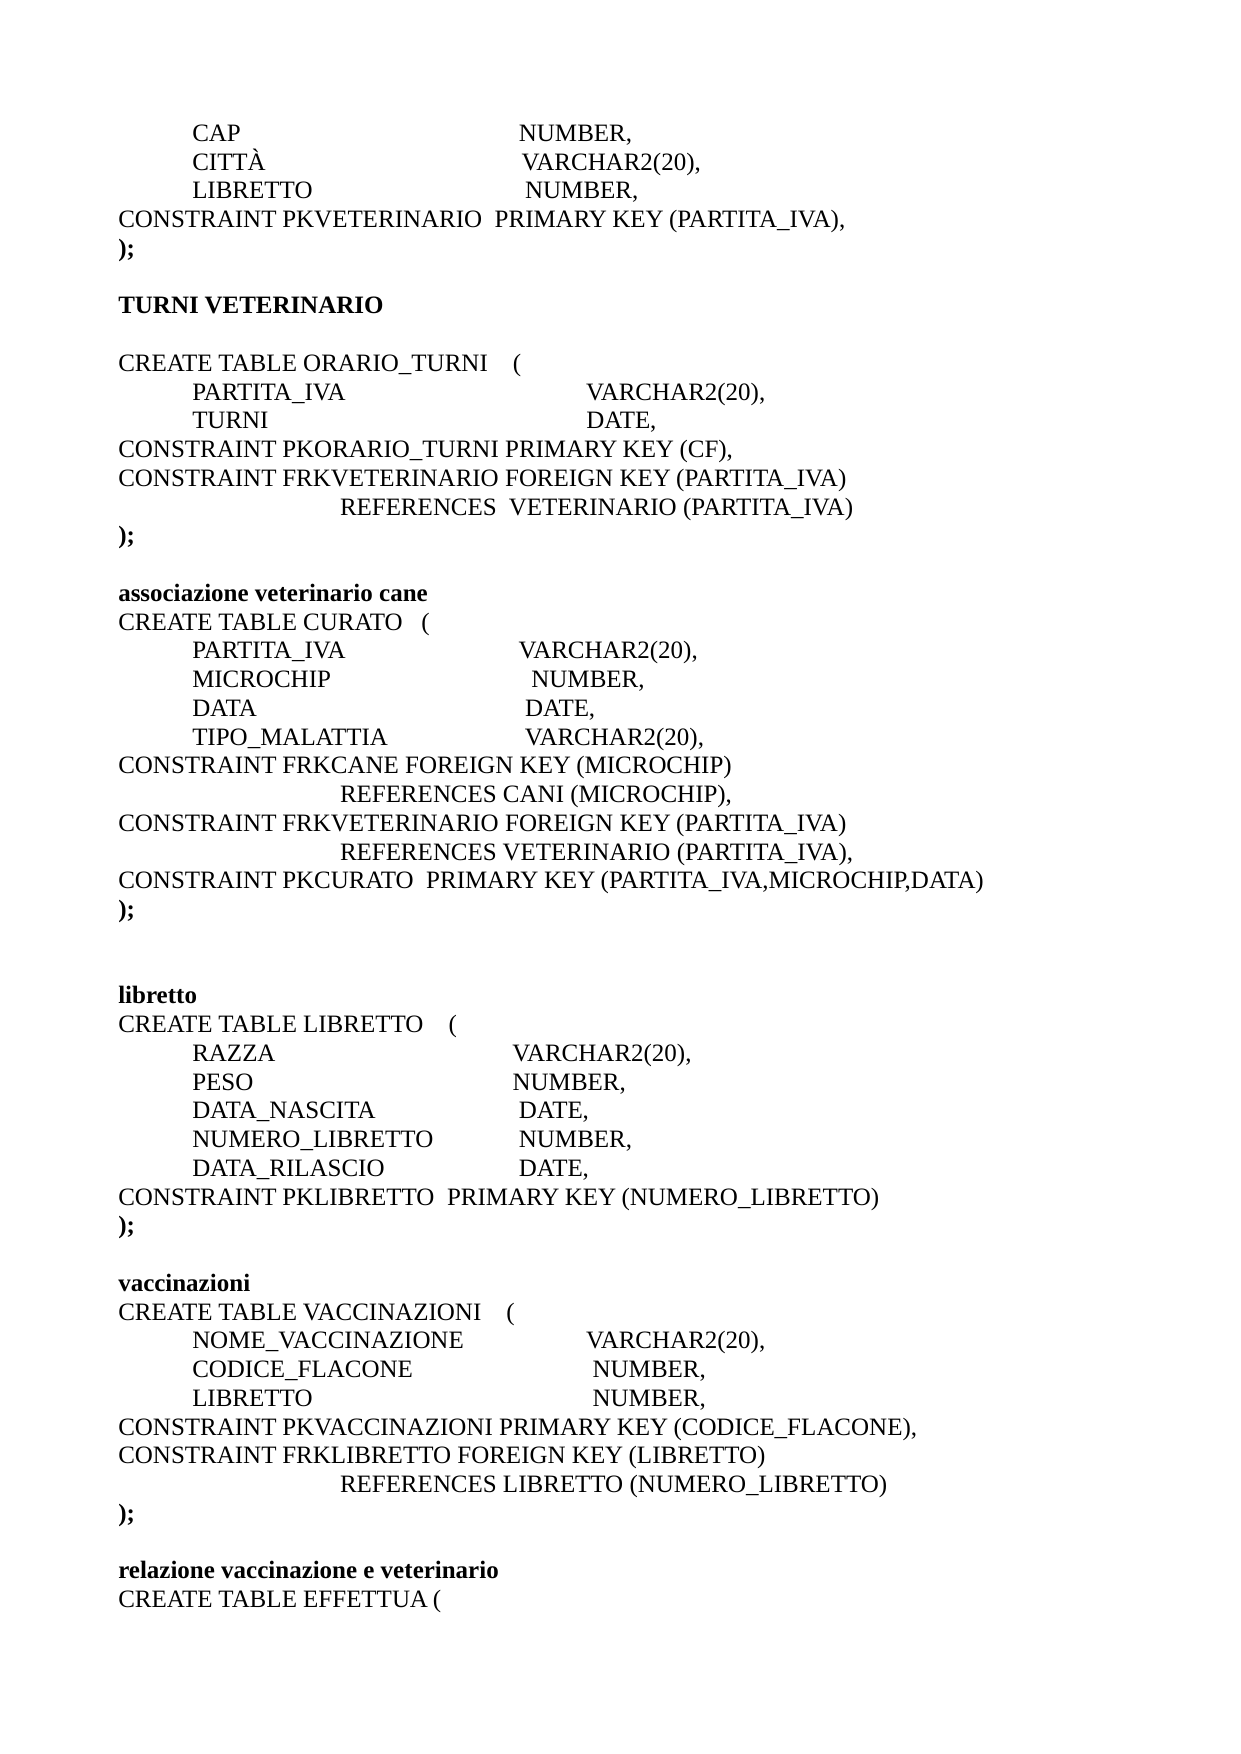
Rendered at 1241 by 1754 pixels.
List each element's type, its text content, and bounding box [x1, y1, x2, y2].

text CITTÀ VARCHAR2(20), [118, 147, 1122, 176]
text TIPO_MALATTIA VARCHAR2(20), [118, 722, 1122, 751]
text ); [118, 1498, 1122, 1527]
text libretto [118, 981, 1122, 1009]
text RAZZA VARCHAR2(20), [118, 1038, 1122, 1067]
text CONSTRAINT FRKVETERINARIO FOREIGN KEY (PARTITA_IVA) [118, 808, 1122, 837]
text vaccinazioni [118, 1268, 1122, 1297]
text CONSTRAINT PKVACCINAZIONI PRIMARY KEY (CODICE_FLACONE), [118, 1412, 1122, 1441]
text CONSTRAINT PKORARIO_TURNI PRIMARY KEY (CF), [118, 434, 1122, 463]
text TURNI VETERINARIO [118, 291, 1122, 319]
text DATA DATE, [118, 693, 1122, 722]
text CREATE TABLE CURATO ( [118, 607, 1122, 636]
text PARTITA_IVA VARCHAR2(20), [118, 377, 1122, 406]
text NUMERO_LIBRETTO NUMBER, [118, 1124, 1122, 1153]
text CONSTRAINT FRKLIBRETTO FOREIGN KEY (LIBRETTO) [118, 1441, 1122, 1469]
text ); [118, 1211, 1122, 1239]
text REFERENCES CANI (MICROCHIP), [118, 779, 1122, 808]
text REFERENCES LIBRETTO (NUMERO_LIBRETTO) [118, 1469, 1122, 1498]
text PESO NUMBER, [118, 1067, 1122, 1096]
text CONSTRAINT FRKCANE FOREIGN KEY (MICROCHIP) [118, 751, 1122, 779]
text CREATE TABLE VACCINAZIONI ( [118, 1297, 1122, 1326]
text ); [118, 521, 1122, 549]
text CODICE_FLACONE NUMBER, [118, 1354, 1122, 1383]
text DATA_RILASCIO DATE, [118, 1153, 1122, 1182]
text TURNI DATE, [118, 406, 1122, 434]
text PARTITA_IVA VARCHAR2(20), [118, 636, 1122, 664]
text CAP NUMBER, [118, 118, 1122, 147]
text ); [118, 233, 1122, 262]
text LIBRETTO NUMBER, [118, 1383, 1122, 1412]
text CONSTRAINT PKVETERINARIO PRIMARY KEY (PARTITA_IVA), [118, 204, 1122, 233]
text ); [118, 894, 1122, 923]
text CREATE TABLE EFFETTUA ( [118, 1584, 1122, 1613]
text CONSTRAINT PKCURATO PRIMARY KEY (PARTITA_IVA,MICROCHIP,DATA) [118, 866, 1122, 894]
text REFERENCES VETERINARIO (PARTITA_IVA), [118, 837, 1122, 866]
text MICROCHIP NUMBER, [118, 664, 1122, 693]
text CREATE TABLE LIBRETTO ( [118, 1009, 1122, 1038]
text NOME_VACCINAZIONE VARCHAR2(20), [118, 1326, 1122, 1354]
text relazione vaccinazione e veterinario [118, 1556, 1122, 1584]
text CREATE TABLE ORARIO_TURNI ( [118, 348, 1122, 377]
text CONSTRAINT FRKVETERINARIO FOREIGN KEY (PARTITA_IVA) [118, 463, 1122, 492]
text DATA_NASCITA DATE, [118, 1096, 1122, 1124]
text CONSTRAINT PKLIBRETTO PRIMARY KEY (NUMERO_LIBRETTO) [118, 1182, 1122, 1211]
text associazione veterinario cane [118, 578, 1122, 607]
text LIBRETTO NUMBER, [118, 176, 1122, 204]
text REFERENCES VETERINARIO (PARTITA_IVA) [118, 492, 1122, 521]
